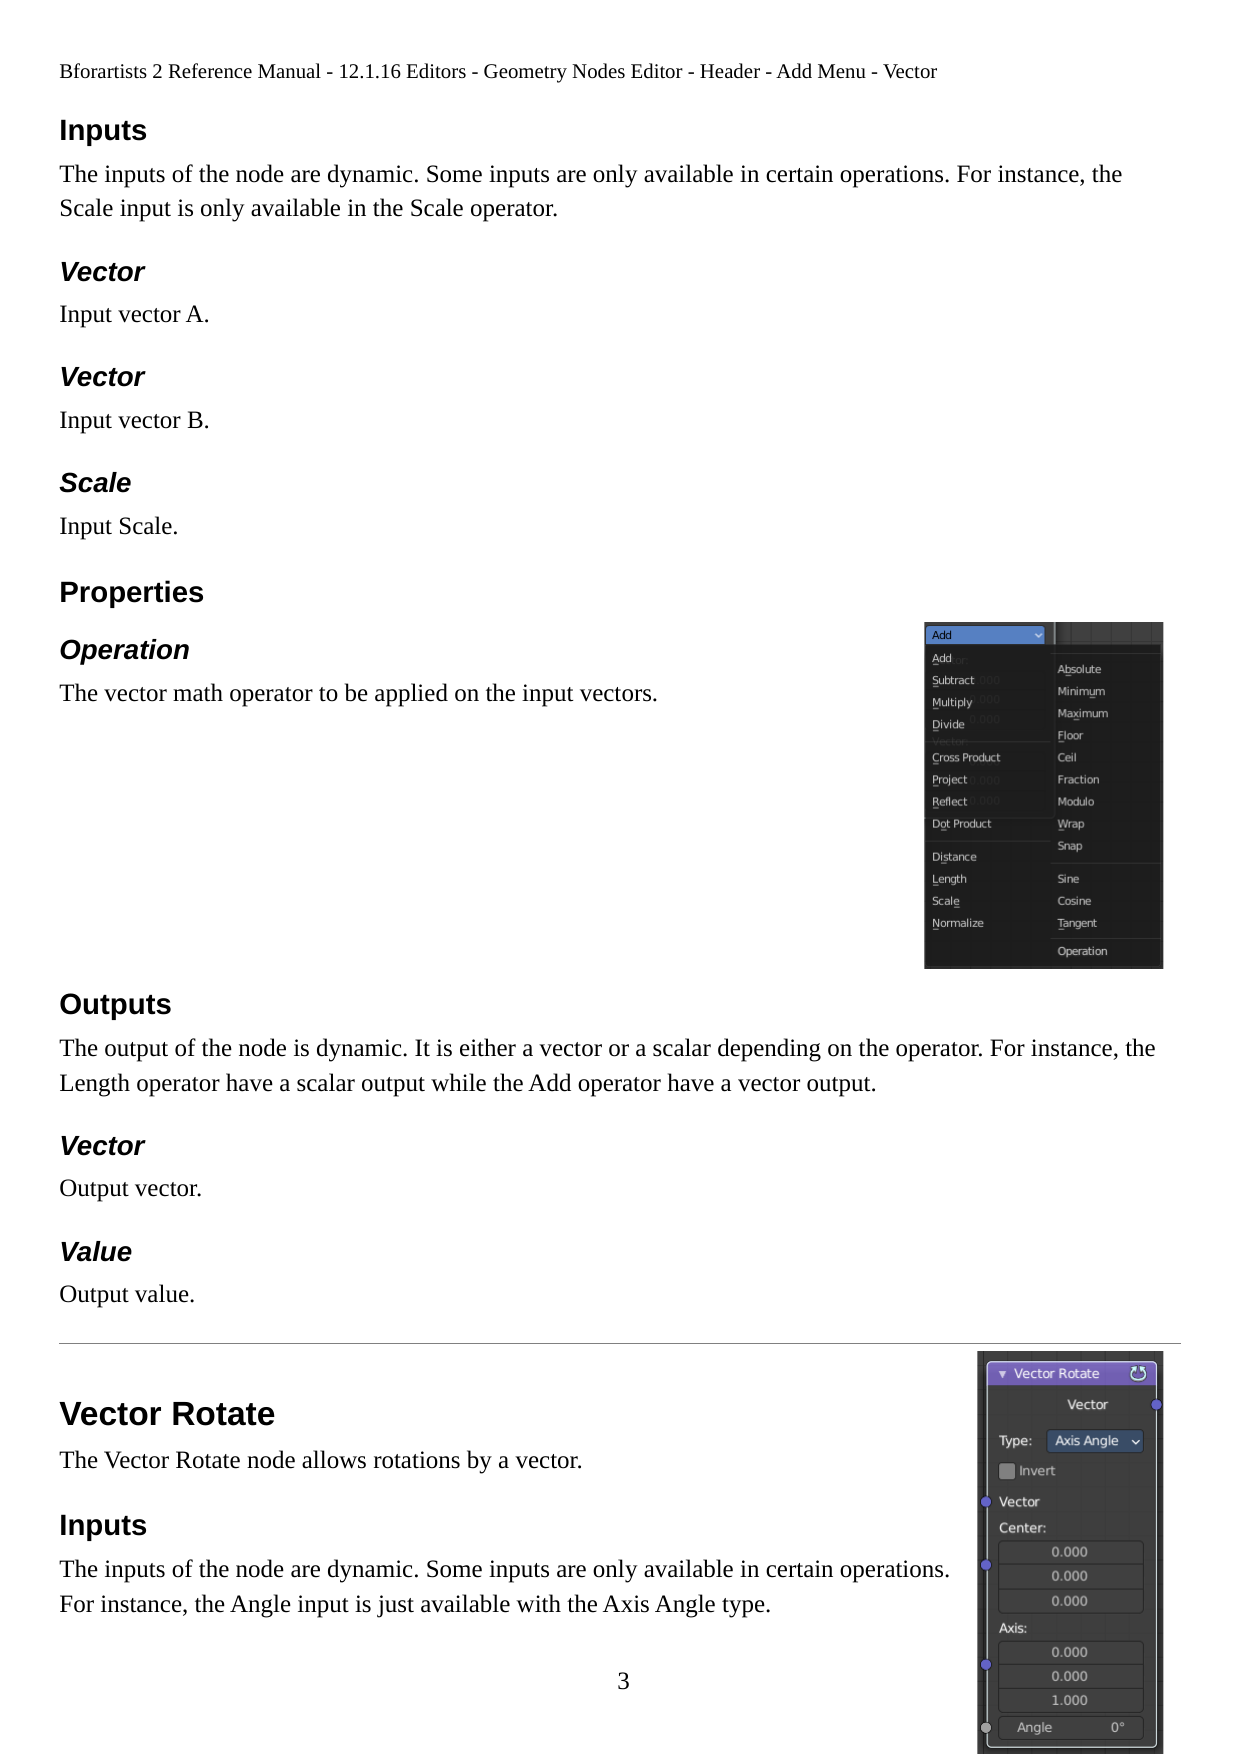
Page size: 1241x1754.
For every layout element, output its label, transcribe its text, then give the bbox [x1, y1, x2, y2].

picture [924, 622, 1164, 969]
subtitle [1164, 633, 1181, 665]
text Input Scale. [59, 511, 1181, 540]
text The inputs of the node are dynamic. Some inputs are only available in certain operations. For instance, the Angle input is just available with the Axis Angle type. [59, 1554, 977, 1618]
subtitle [1164, 1393, 1181, 1432]
subtitle Inputs [59, 1508, 977, 1542]
text Input vector B. [59, 405, 1181, 434]
text Output value. [59, 1279, 1181, 1308]
subtitle [1164, 1508, 1181, 1542]
subtitle Outputs [59, 987, 1181, 1021]
text The output of the node is dynamic. It is either a vector or a scalar depending on the operator. For instance, the Length operator have a scalar output while the Add operator have a vector output. [59, 1033, 1181, 1096]
subtitle Vector [59, 255, 1181, 287]
text The Vector Rotate node allows rotations by a vector. [59, 1445, 977, 1473]
subtitle Value [59, 1235, 1181, 1267]
picture [977, 1351, 1164, 1754]
text The vector math operator to be applied on the input vectors. [59, 678, 924, 707]
subtitle Properties [59, 575, 1181, 608]
subtitle Vector [59, 361, 1181, 393]
text Input vector A. [59, 299, 1181, 328]
subtitle Inputs [59, 113, 1181, 146]
text The inputs of the node are dynamic. Some inputs are only available in certain operations. For instance, the Scale input is only available in the Scale operator. [59, 159, 1181, 222]
text Output vector. [59, 1173, 1181, 1202]
subtitle Vector Rotate [59, 1393, 977, 1432]
subtitle Scale [59, 467, 1181, 499]
subtitle Vector [59, 1129, 1181, 1161]
subtitle Operation [59, 633, 924, 665]
